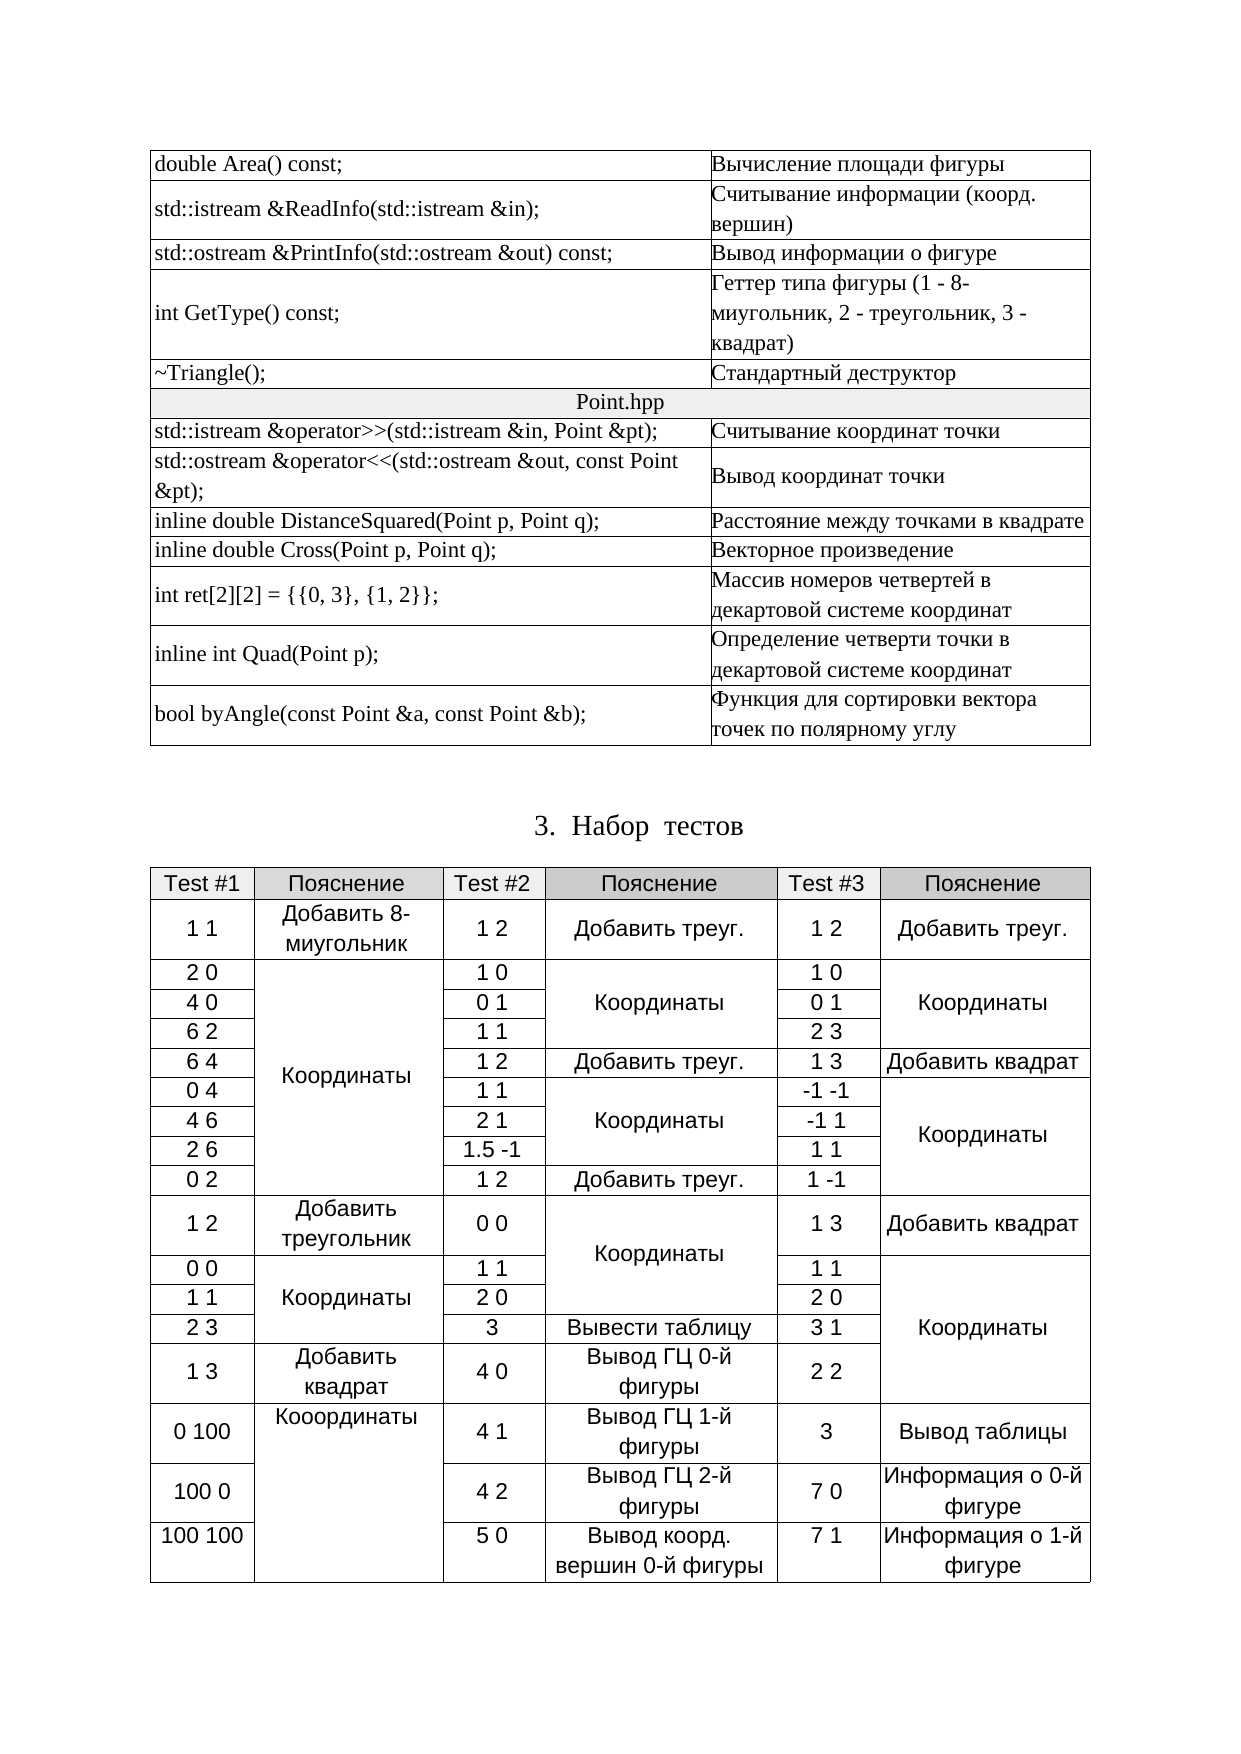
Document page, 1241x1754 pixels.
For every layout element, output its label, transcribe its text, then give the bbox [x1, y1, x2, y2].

table_cell Вывод ГЦ 1-й фигуры [546, 1404, 777, 1462]
table_cell 1 2 [444, 1049, 545, 1077]
table_cell 0 0 [151, 1256, 254, 1284]
table_cell Point.hpp [151, 389, 1090, 417]
table_cell Информация о 1-й фигуре [881, 1523, 1090, 1582]
table_cell inline int Quad(Point p); [151, 626, 711, 685]
table_cell std::ostream &operator<<(std::ostream &out, const Point &pt); [151, 448, 711, 507]
table_cell 0 0 [444, 1196, 545, 1254]
table_cell 4 0 [151, 990, 254, 1018]
table_cell Добавить треуг. [546, 900, 777, 959]
table_cell Векторное произведение [712, 537, 1090, 566]
table_cell 1 2 [444, 900, 545, 959]
table_cell int ret[2][2] = {{0, 3}, {1, 2}}; [151, 567, 711, 625]
table_cell 1 1 [444, 1019, 545, 1047]
table_cell Добавить 8-миугольник [255, 900, 443, 959]
table_cell Стандартный деструктор [712, 360, 1090, 388]
table_cell double Area() const; [151, 151, 711, 179]
table_cell Массив номеров четвертей в декартовой системе координат [712, 567, 1090, 625]
table_cell 3 1 [778, 1315, 880, 1343]
table_cell Вывод координат точки [712, 448, 1090, 507]
table_cell -1 -1 [778, 1078, 880, 1106]
table_cell 0 4 [151, 1078, 254, 1106]
table_cell 3 [444, 1315, 545, 1343]
table_cell Добавить треуг. [546, 1049, 777, 1077]
table_cell 1 3 [151, 1344, 254, 1403]
table_cell 0 100 [151, 1404, 254, 1462]
table_cell 1 2 [151, 1196, 254, 1254]
table_cell 100 100 [151, 1523, 254, 1582]
table_cell int GetType() const; [151, 270, 711, 358]
table_cell 0 1 [778, 990, 880, 1018]
table_cell 2 0 [444, 1285, 545, 1313]
table_cell inline double Cross(Point p, Point q); [151, 537, 711, 566]
list Набор тестов [187, 808, 1090, 842]
table_cell Вычисление площади фигуры [712, 151, 1090, 179]
table_cell 7 1 [778, 1523, 880, 1582]
table_header Test #2 [444, 868, 545, 899]
table_cell 1 1 [778, 1256, 880, 1284]
table_cell bool byAngle(const Point &a, const Point &b); [151, 686, 711, 745]
table_cell 1 1 [444, 1078, 545, 1106]
table_cell 1 3 [778, 1196, 880, 1254]
table_cell 2 6 [151, 1137, 254, 1165]
table_cell Вывод ГЦ 0-й фигуры [546, 1344, 777, 1403]
table_cell Координаты [881, 1256, 1090, 1403]
table_cell Вывод таблицы [881, 1404, 1090, 1462]
table_cell -1 1 [778, 1107, 880, 1136]
table_cell Добавить квадрат [255, 1344, 443, 1403]
table_cell 2 0 [778, 1285, 880, 1313]
table_header Test #1 [151, 868, 254, 899]
table_cell Вывод коорд. вершин 0-й фигуры [546, 1523, 777, 1582]
table_cell 0 1 [444, 990, 545, 1018]
table_cell 2 3 [778, 1019, 880, 1047]
table_cell inline double DistanceSquared(Point p, Point q); [151, 508, 711, 536]
table_cell 1 1 [778, 1137, 880, 1165]
table_cell 7 0 [778, 1464, 880, 1522]
table_cell 4 6 [151, 1107, 254, 1136]
table_cell Координаты [546, 1196, 777, 1313]
table_cell 100 0 [151, 1464, 254, 1522]
table_cell Добавить треуг. [546, 1166, 777, 1195]
table_cell 2 1 [444, 1107, 545, 1136]
table_cell Вывод ГЦ 2-й фигуры [546, 1464, 777, 1522]
table_cell Расстояние между точками в квадрате [712, 508, 1090, 536]
table_cell 3 [778, 1404, 880, 1462]
table_cell Координаты [881, 1078, 1090, 1195]
table_cell Геттер типа фигуры (1 - 8-миугольник, 2 - треугольник, 3 - квадрат) [712, 270, 1090, 358]
table_cell 4 1 [444, 1404, 545, 1462]
table_cell 1 1 [444, 1256, 545, 1284]
table_cell 1.5 -1 [444, 1137, 545, 1165]
table_cell 1 -1 [778, 1166, 880, 1195]
table_cell 5 0 [444, 1523, 545, 1582]
table_cell Добавить квадрат [881, 1049, 1090, 1077]
table_cell 1 1 [151, 1285, 254, 1313]
table_cell Добавить квадрат [881, 1196, 1090, 1254]
table_cell 1 3 [778, 1049, 880, 1077]
table_cell Считывание координат точки [712, 419, 1090, 447]
table_cell Добавить треугольник [255, 1196, 443, 1254]
table_cell Вывести таблицу [546, 1315, 777, 1343]
table_cell 4 2 [444, 1464, 545, 1522]
table_header Пояснение [881, 868, 1090, 899]
table_cell Добавить треуг. [881, 900, 1090, 959]
table_cell Кооординаты [255, 1404, 443, 1582]
table_header Пояснение [546, 868, 777, 899]
table_cell Определение четверти точки в декартовой системе координат [712, 626, 1090, 685]
table_header Test #3 [778, 868, 880, 899]
table_cell 1 2 [778, 900, 880, 959]
table_cell std::istream &ReadInfo(std::istream &in); [151, 181, 711, 239]
table_cell 6 2 [151, 1019, 254, 1047]
table_cell Координаты [881, 960, 1090, 1047]
table_cell 1 2 [444, 1166, 545, 1195]
table_cell Координаты [546, 960, 777, 1047]
table_cell Координаты [255, 1256, 443, 1343]
table_cell 4 0 [444, 1344, 545, 1403]
table_cell Координаты [546, 1078, 777, 1165]
table_cell Вывод информации о фигуре [712, 240, 1090, 269]
table_cell Информация о 0-й фигуре [881, 1464, 1090, 1522]
table_cell 6 4 [151, 1049, 254, 1077]
table_cell 1 0 [778, 960, 880, 988]
table_cell 1 1 [151, 900, 254, 959]
table_cell 2 0 [151, 960, 254, 988]
table_cell 2 2 [778, 1344, 880, 1403]
table_cell ~Triangle(); [151, 360, 711, 388]
table_cell 1 0 [444, 960, 545, 988]
table_cell Координаты [255, 960, 443, 1195]
table_cell std::istream &operator>>(std::istream &in, Point &pt); [151, 419, 711, 447]
table_cell Функция для сортировки вектора точек по полярному углу [712, 686, 1090, 745]
table_cell 0 2 [151, 1166, 254, 1195]
table_cell 2 3 [151, 1315, 254, 1343]
table_header Пояснение [255, 868, 443, 899]
table_cell std::ostream &PrintInfo(std::ostream &out) const; [151, 240, 711, 269]
table_cell Считывание информации (коорд. вершин) [712, 181, 1090, 239]
